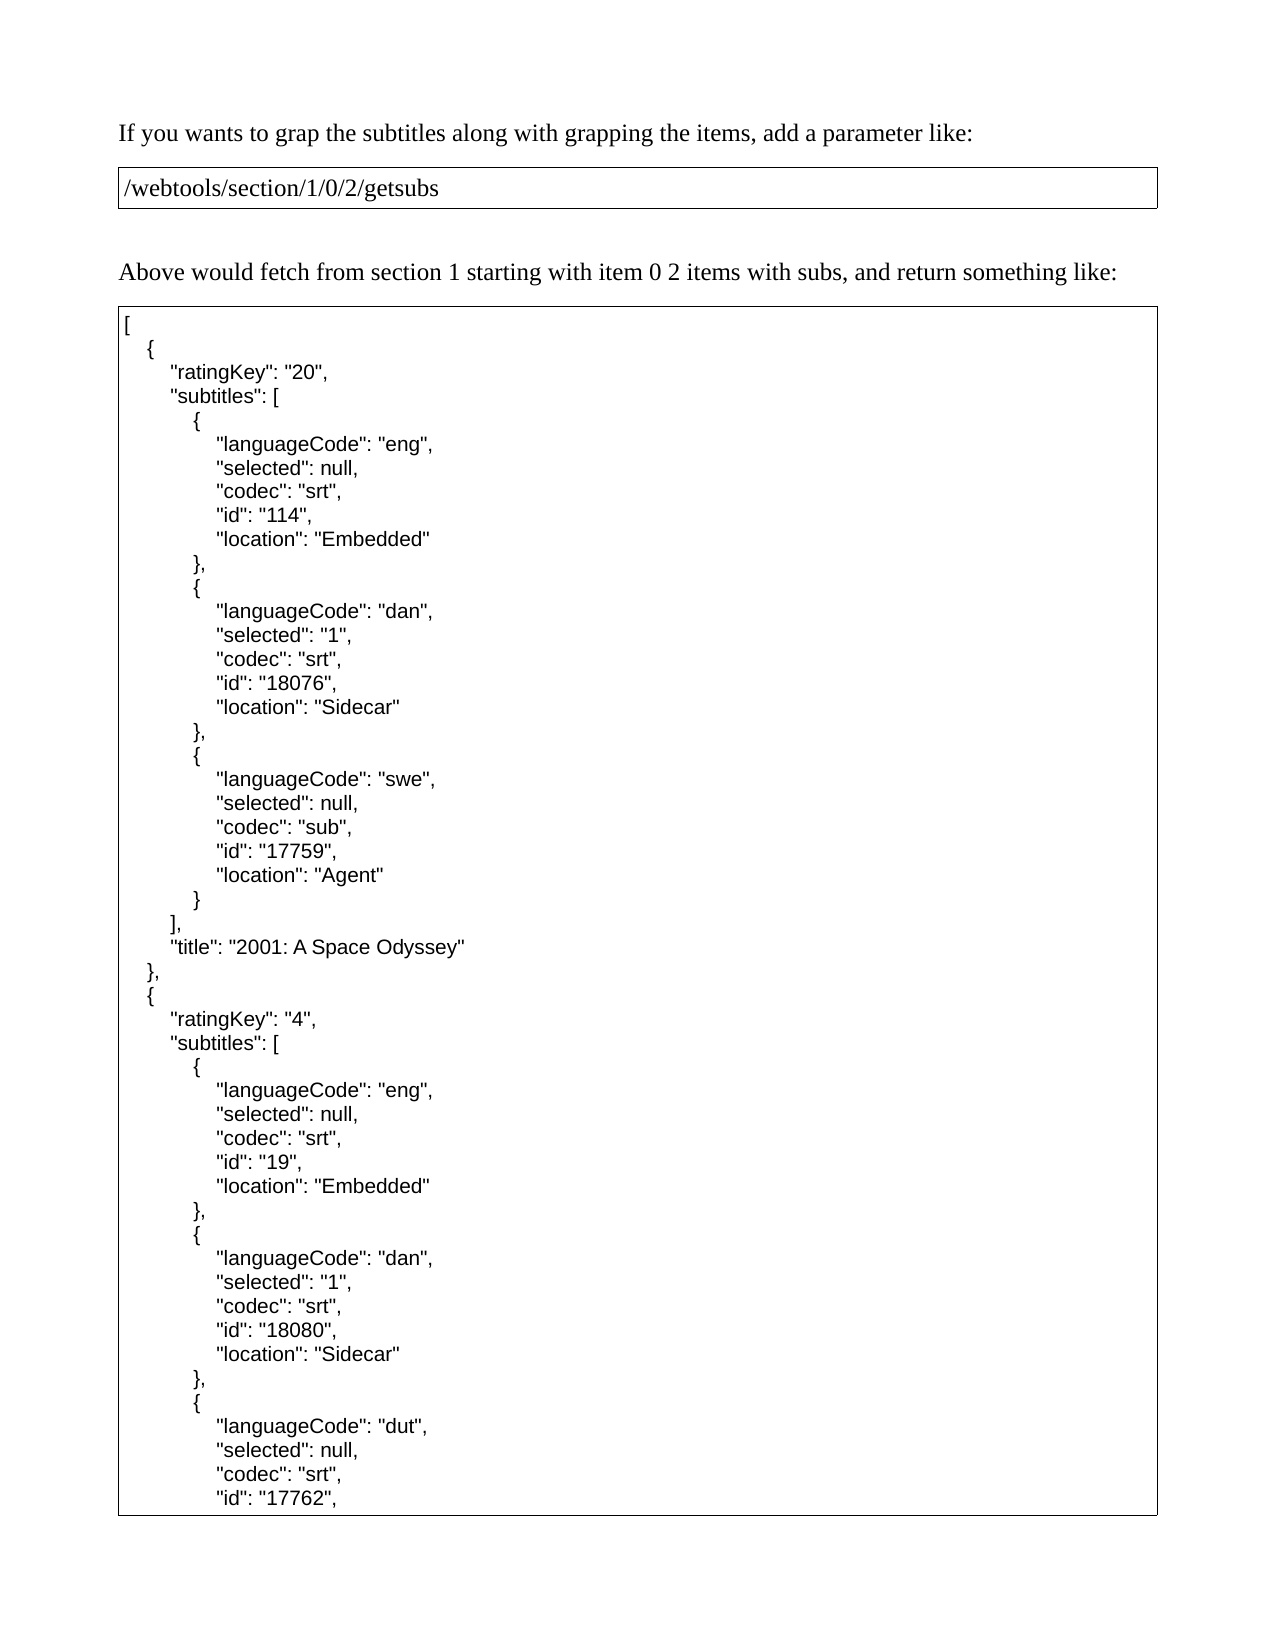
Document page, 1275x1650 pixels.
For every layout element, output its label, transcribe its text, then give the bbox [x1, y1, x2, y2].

table_header [ { "ratingKey": "20", "subtitles": [ { "languageCode": "eng", "selected": null, "codec": "srt", "id": "114", "location": "Embedded" }, { "languageCode": "dan", "selected": "1", "codec": "srt", "id": "18076", "location": "Sidecar" }, { "languageCode": "swe", "selected": null, "codec": "sub", "id": "17759", "location": "Agent" } ], "title": "2001: A Space Odyssey" }, { "ratingKey": "4", "subtitles": [ { "languageCode": "eng", "selected": null, "codec": "srt", "id": "19", "location": "Embedded" }, { "languageCode": "dan", "selected": "1", "codec": "srt", "id": "18080", "location": "Sidecar" }, { "languageCode": "dut", "selected": null, "codec": "srt", "id": "17762", [119, 307, 1157, 1515]
text Above would fetch from section 1 starting with item 0 2 items with subs, and return something like: [118, 257, 1157, 285]
table_header /webtools/section/1/0/2/getsubs [119, 168, 1157, 207]
text If you wants to grap the subtitles along with grapping the items, add a parameter like: [118, 118, 1157, 147]
